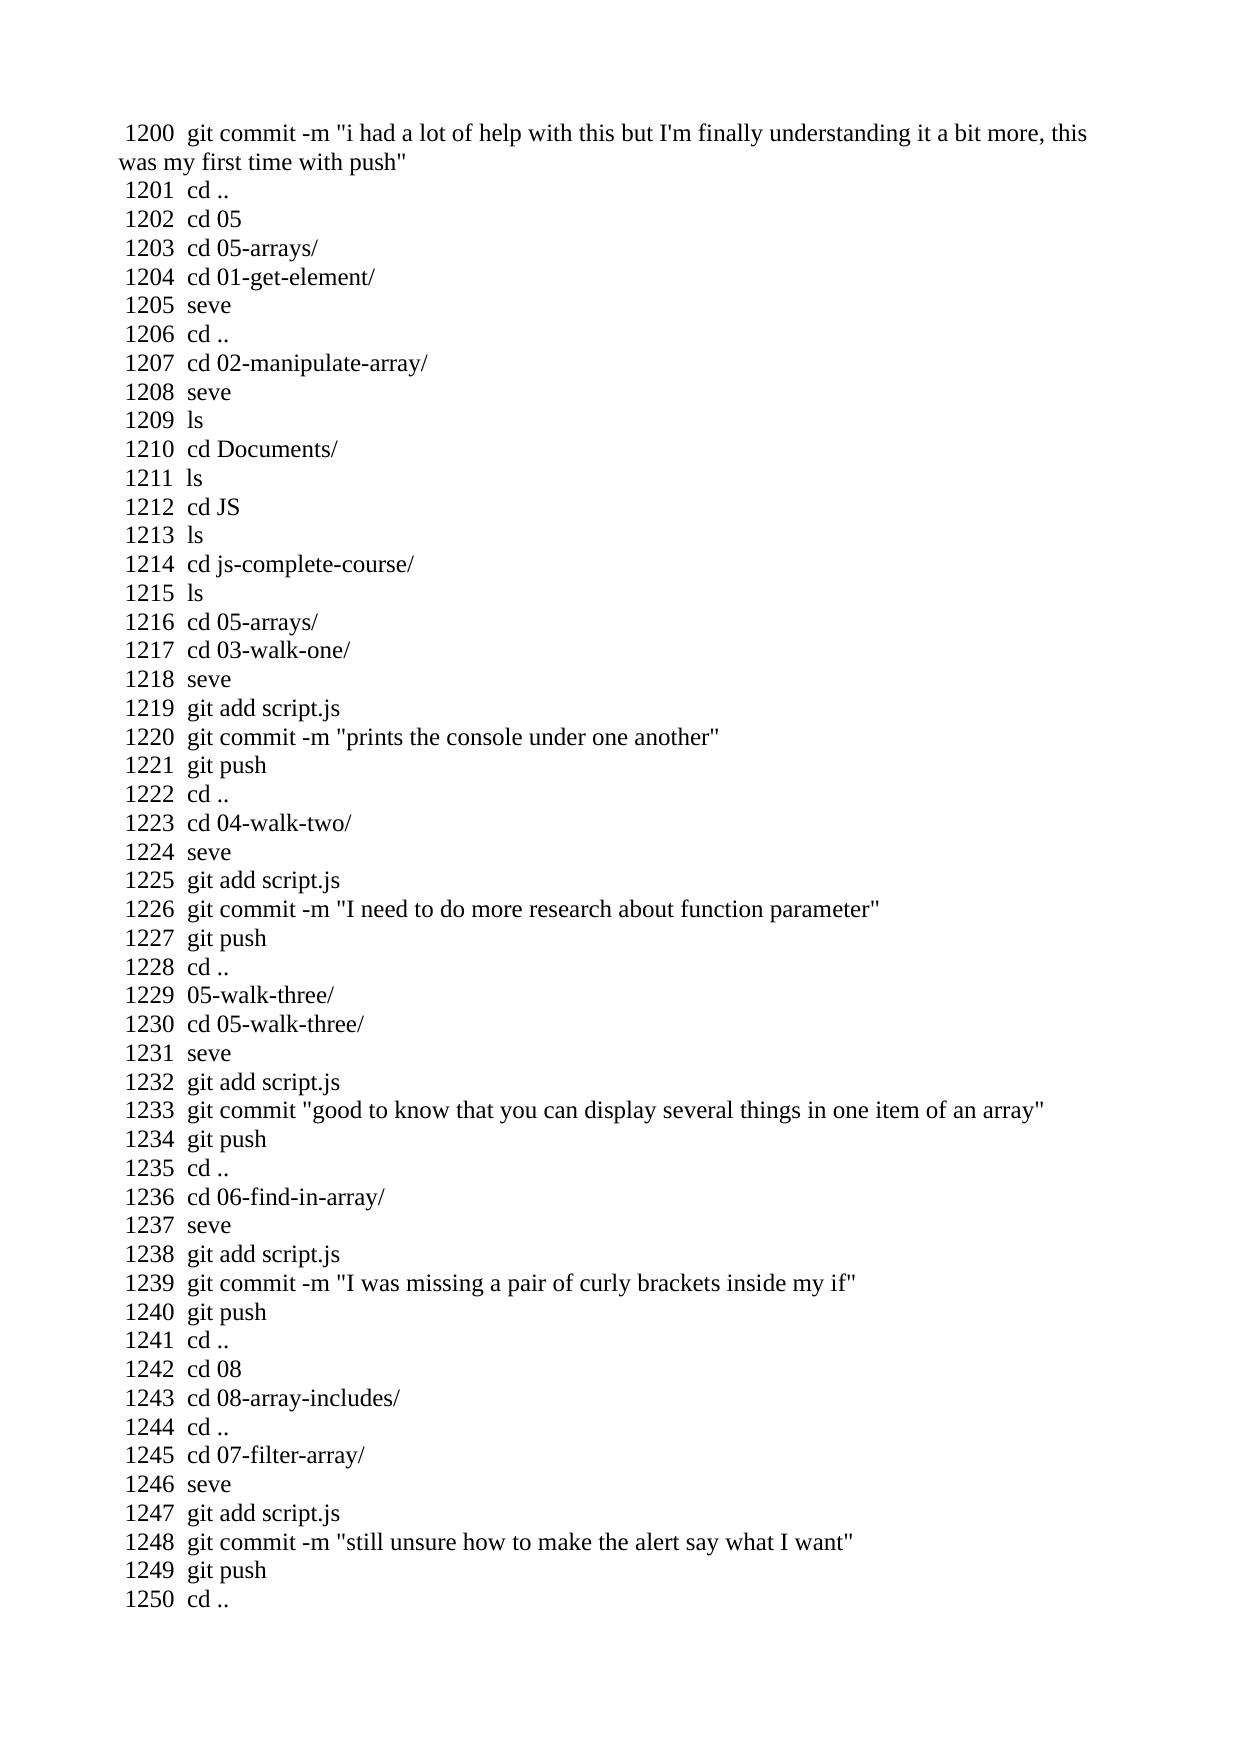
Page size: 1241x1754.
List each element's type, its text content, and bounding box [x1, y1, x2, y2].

text 1231 seve [118, 1038, 1122, 1067]
text 1230 cd 05-walk-three/ [118, 1009, 1122, 1038]
text 1228 cd .. [118, 952, 1122, 981]
text 1223 cd 04-walk-two/ [118, 808, 1122, 837]
text 1244 cd .. [118, 1412, 1122, 1441]
text 1241 cd .. [118, 1326, 1122, 1354]
text 1238 git add script.js [118, 1239, 1122, 1268]
text 1247 git add script.js [118, 1498, 1122, 1527]
text 1245 cd 07-filter-array/ [118, 1441, 1122, 1469]
text 1237 seve [118, 1211, 1122, 1239]
text 1227 git push [118, 923, 1122, 952]
text 1250 cd .. [118, 1584, 1122, 1613]
text 1205 seve [118, 291, 1122, 319]
text 1207 cd 02-manipulate-array/ [118, 348, 1122, 377]
text 1225 git add script.js [118, 866, 1122, 894]
text 1220 git commit -m "prints the console under one another" [118, 722, 1122, 751]
text 1208 seve [118, 377, 1122, 406]
text 1206 cd .. [118, 319, 1122, 348]
text 1233 git commit "good to know that you can display several things in one item of an array" [118, 1096, 1122, 1124]
text 1226 git commit -m "I need to do more research about function parameter" [118, 894, 1122, 923]
text 1215 ls [118, 578, 1122, 607]
text 1204 cd 01-get-element/ [118, 262, 1122, 291]
text 1200 git commit -m "i had a lot of help with this but I'm finally understanding it a bit more, this was my first time with push" [118, 118, 1122, 176]
text 1203 cd 05-arrays/ [118, 233, 1122, 262]
text 1234 git push [118, 1124, 1122, 1153]
text 1217 cd 03-walk-one/ [118, 636, 1122, 664]
text 1221 git push [118, 751, 1122, 779]
text 1216 cd 05-arrays/ [118, 607, 1122, 636]
text 1209 ls [118, 406, 1122, 434]
text 1214 cd js-complete-course/ [118, 549, 1122, 578]
text 1232 git add script.js [118, 1067, 1122, 1096]
text 1211 ls [118, 463, 1122, 492]
text 1242 cd 08 [118, 1354, 1122, 1383]
text 1219 git add script.js [118, 693, 1122, 722]
text 1236 cd 06-find-in-array/ [118, 1182, 1122, 1211]
text 1218 seve [118, 664, 1122, 693]
text 1235 cd .. [118, 1153, 1122, 1182]
text 1249 git push [118, 1556, 1122, 1584]
text 1240 git push [118, 1297, 1122, 1326]
text 1239 git commit -m "I was missing a pair of curly brackets inside my if" [118, 1268, 1122, 1297]
text 1224 seve [118, 837, 1122, 866]
text 1210 cd Documents/ [118, 434, 1122, 463]
text 1246 seve [118, 1469, 1122, 1498]
text 1202 cd 05 [118, 204, 1122, 233]
text 1229 05-walk-three/ [118, 981, 1122, 1009]
text 1213 ls [118, 521, 1122, 549]
text 1222 cd .. [118, 779, 1122, 808]
text 1248 git commit -m "still unsure how to make the alert say what I want" [118, 1527, 1122, 1556]
text 1243 cd 08-array-includes/ [118, 1383, 1122, 1412]
text 1201 cd .. [118, 176, 1122, 204]
text 1212 cd JS [118, 492, 1122, 521]
